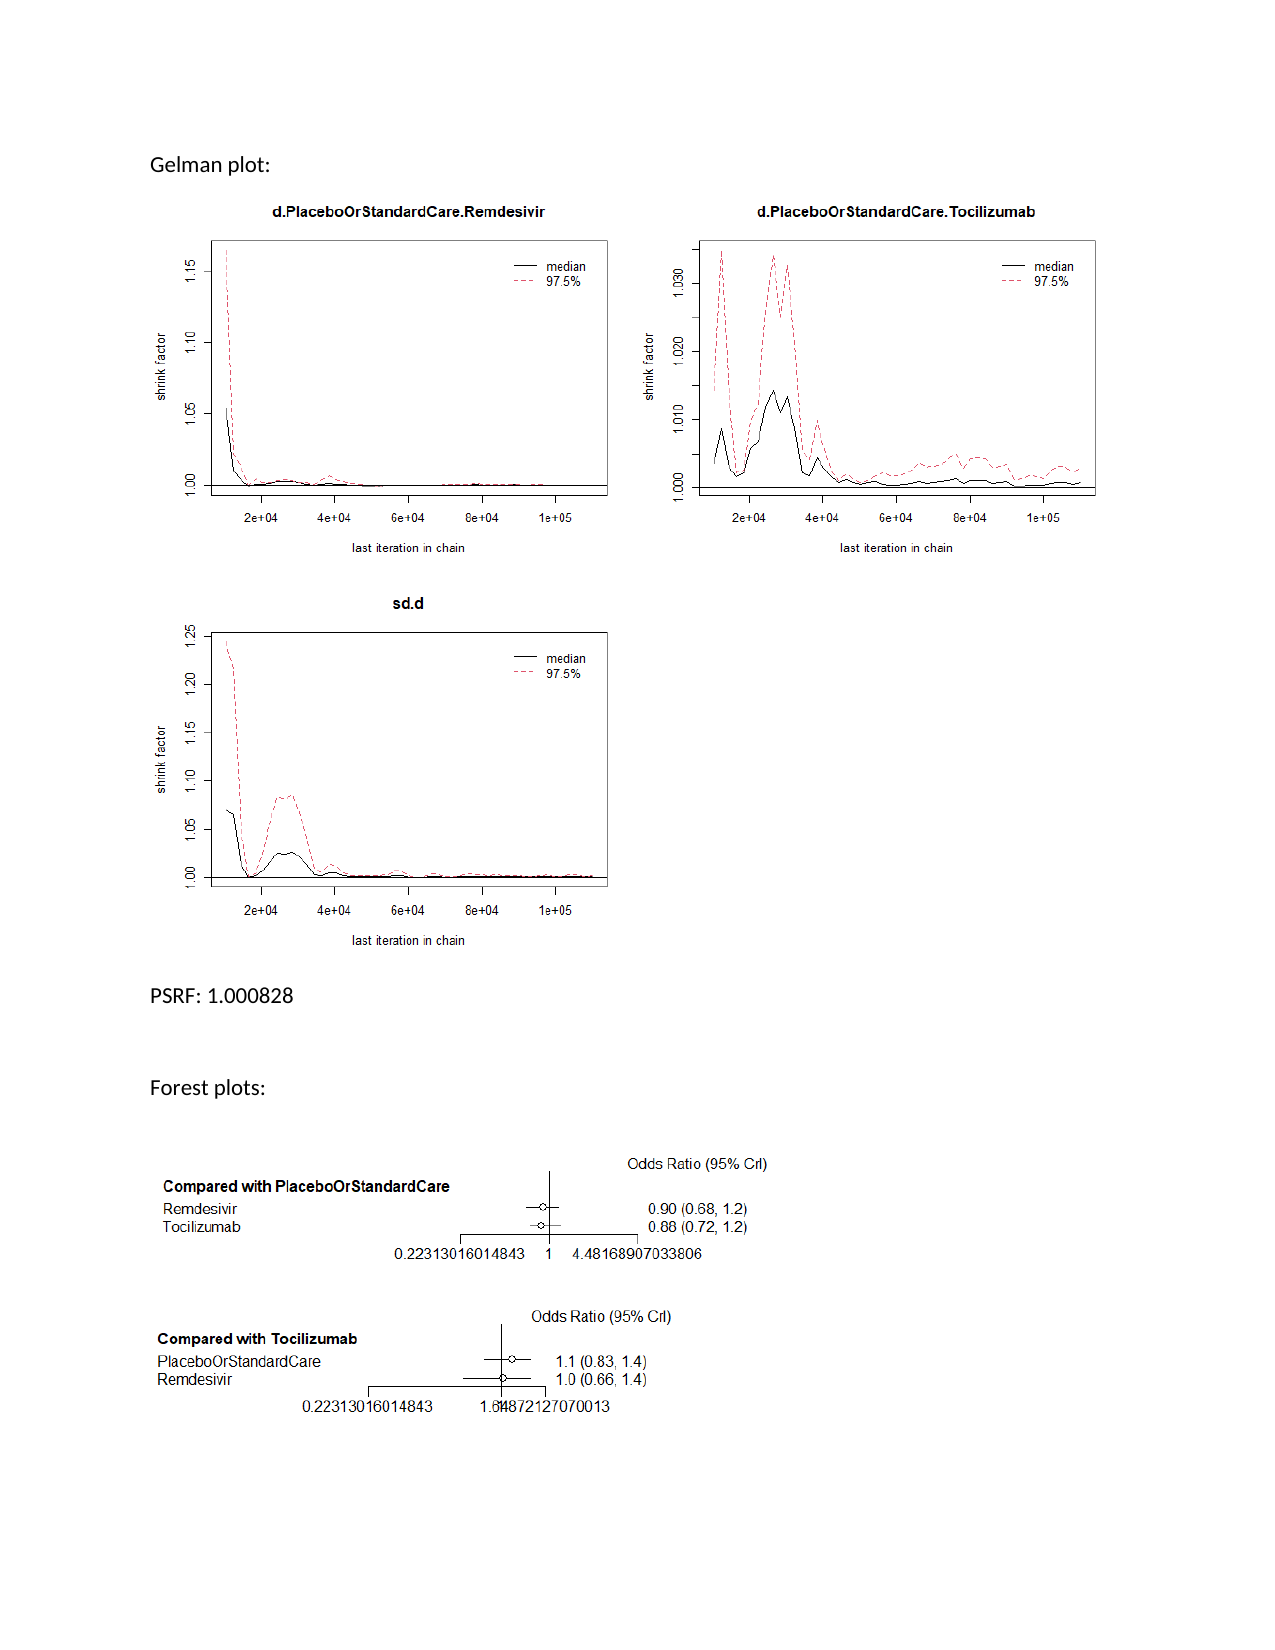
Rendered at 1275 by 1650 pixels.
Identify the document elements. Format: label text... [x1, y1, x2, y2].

text PSRF: 1.000828 [150, 981, 1125, 1009]
text Gelman plot: [150, 150, 1125, 179]
text Forest plots: [150, 1073, 1125, 1102]
